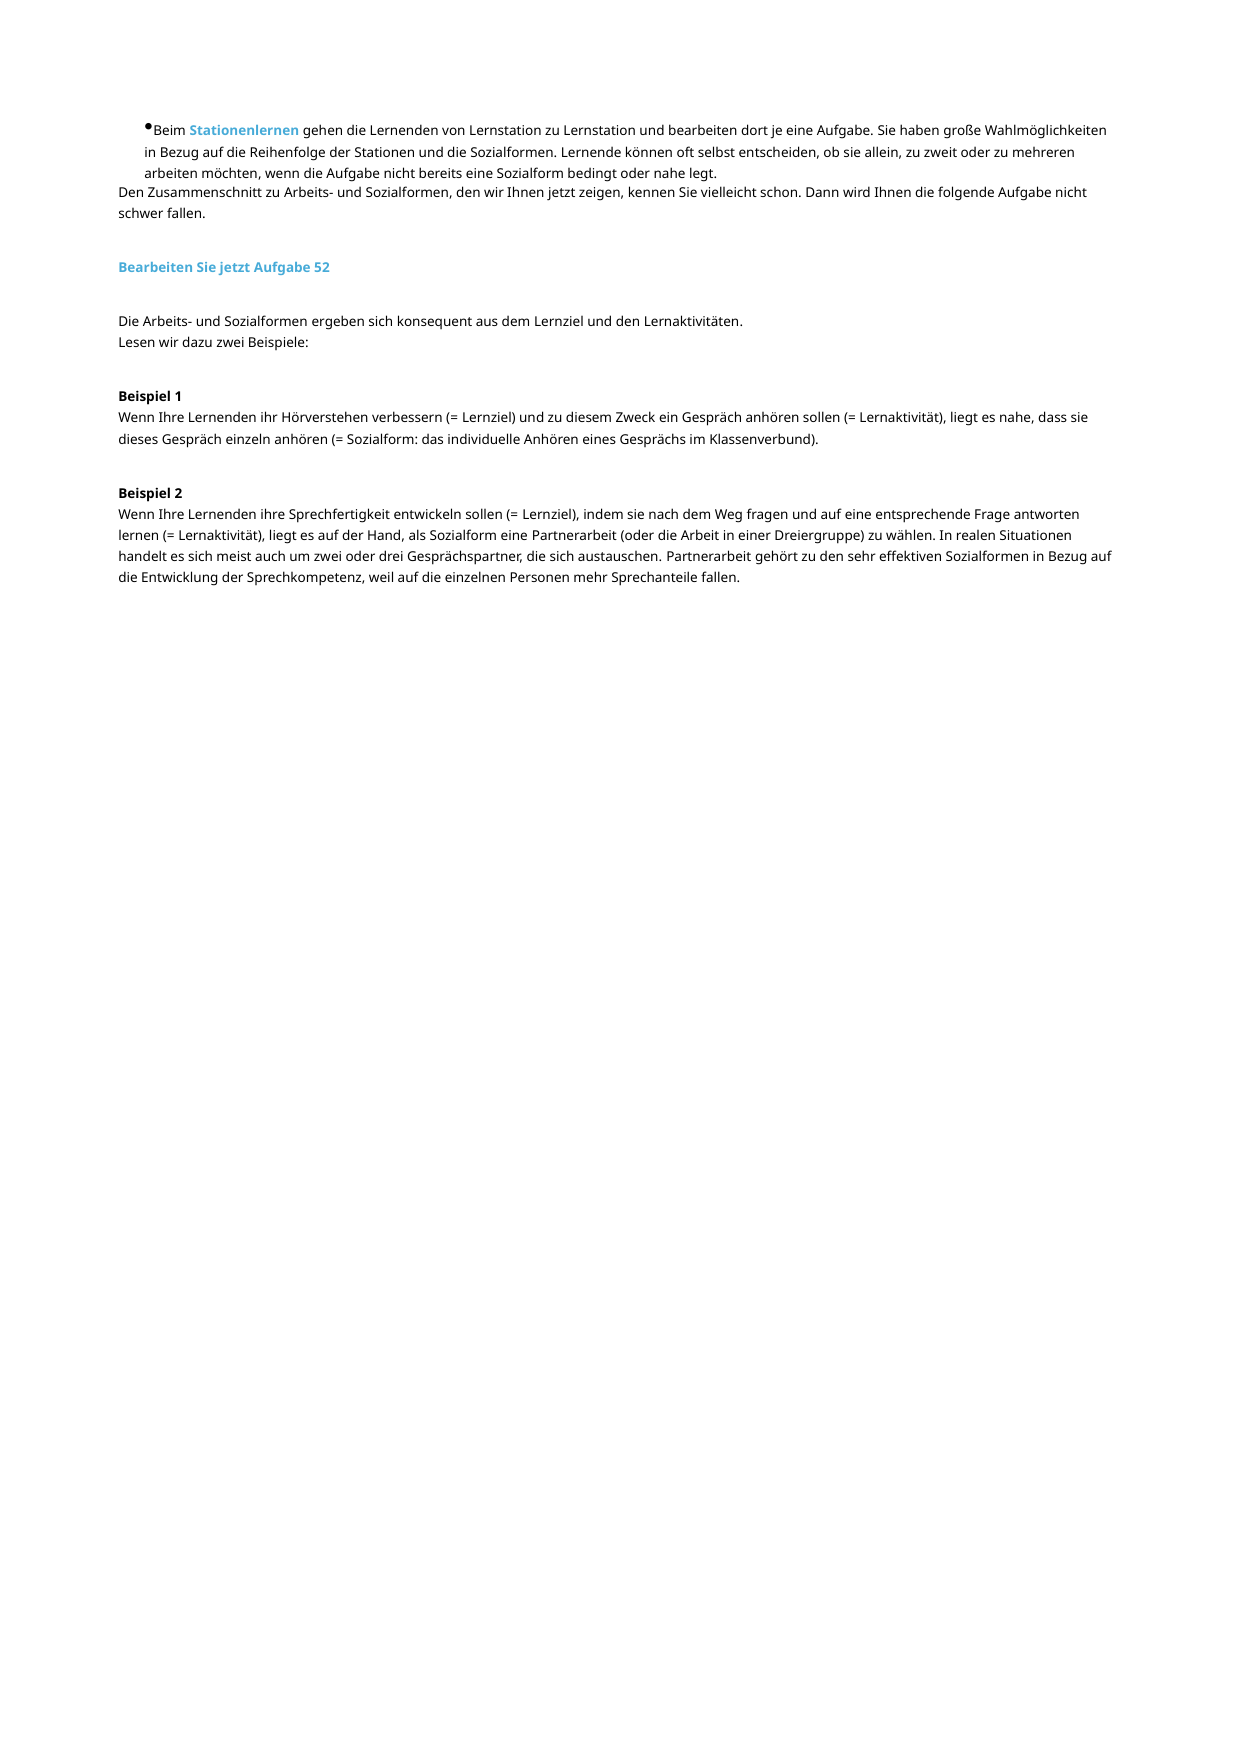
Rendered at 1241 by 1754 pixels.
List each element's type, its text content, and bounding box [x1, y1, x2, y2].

text Den Zusammenschnitt zu Arbeits- und Sozialformen, den wir Ihnen jetzt zeigen, kennen Sie vielleicht schon. Dann wird Ihnen die folgende Aufgabe nicht schwer fallen. [118, 182, 1122, 222]
text Bearbeiten Sie jetzt Aufgabe 52 [118, 258, 1122, 276]
text Wenn Ihre Lernenden ihr Hörverstehen verbessern (= Lernziel) und zu diesem Zweck ein Gespräch anhören sollen (= Lernaktivität), liegt es nahe, dass sie dieses Gespräch einzeln anhören (= Sozialform: das individuelle Anhören eines Gesprächs im Klassenverbund). [118, 408, 1122, 448]
text Lesen wir dazu zwei Beispiele: [118, 333, 1122, 352]
text Die Arbeits- und Sozialformen ergeben sich konsequent aus dem Lernziel und den Lernaktivitäten. [118, 312, 1122, 330]
text Beispiel 1 [118, 387, 1122, 406]
text Beispiel 2 [118, 484, 1122, 502]
list Beim Stationenlernen gehen die Lernenden von Lernstation zu Lernstation und bearbeiten dort je eine Aufgabe. Sie haben große Wahlmöglichkeiten in Bezug auf die Reihenfolge der Stationen und die Sozialformen. Lernende können oft selbst entscheiden, ob sie allein, zu zweit oder zu mehreren arbeiten möchten, wenn die Aufgabe nicht bereits eine Sozialform bedingt oder nahe legt. [118, 118, 1122, 182]
text Wenn Ihre Lernenden ihre Sprechfertigkeit entwickeln sollen (= Lernziel), indem sie nach dem Weg fragen und auf eine entsprechende Frage antworten lernen (= Lernaktivität), liegt es auf der Hand, als Sozialform eine Partnerarbeit (oder die Arbeit in einer Dreiergruppe) zu wählen. In realen Situationen handelt es sich meist auch um zwei oder drei Gesprächspartner, die sich austauschen. Partnerarbeit gehört zu den sehr effektiven Sozialformen in Bezug auf die Entwicklung der Sprechkompetenz, weil auf die einzelnen Personen mehr Sprechanteile fallen. [118, 505, 1122, 587]
